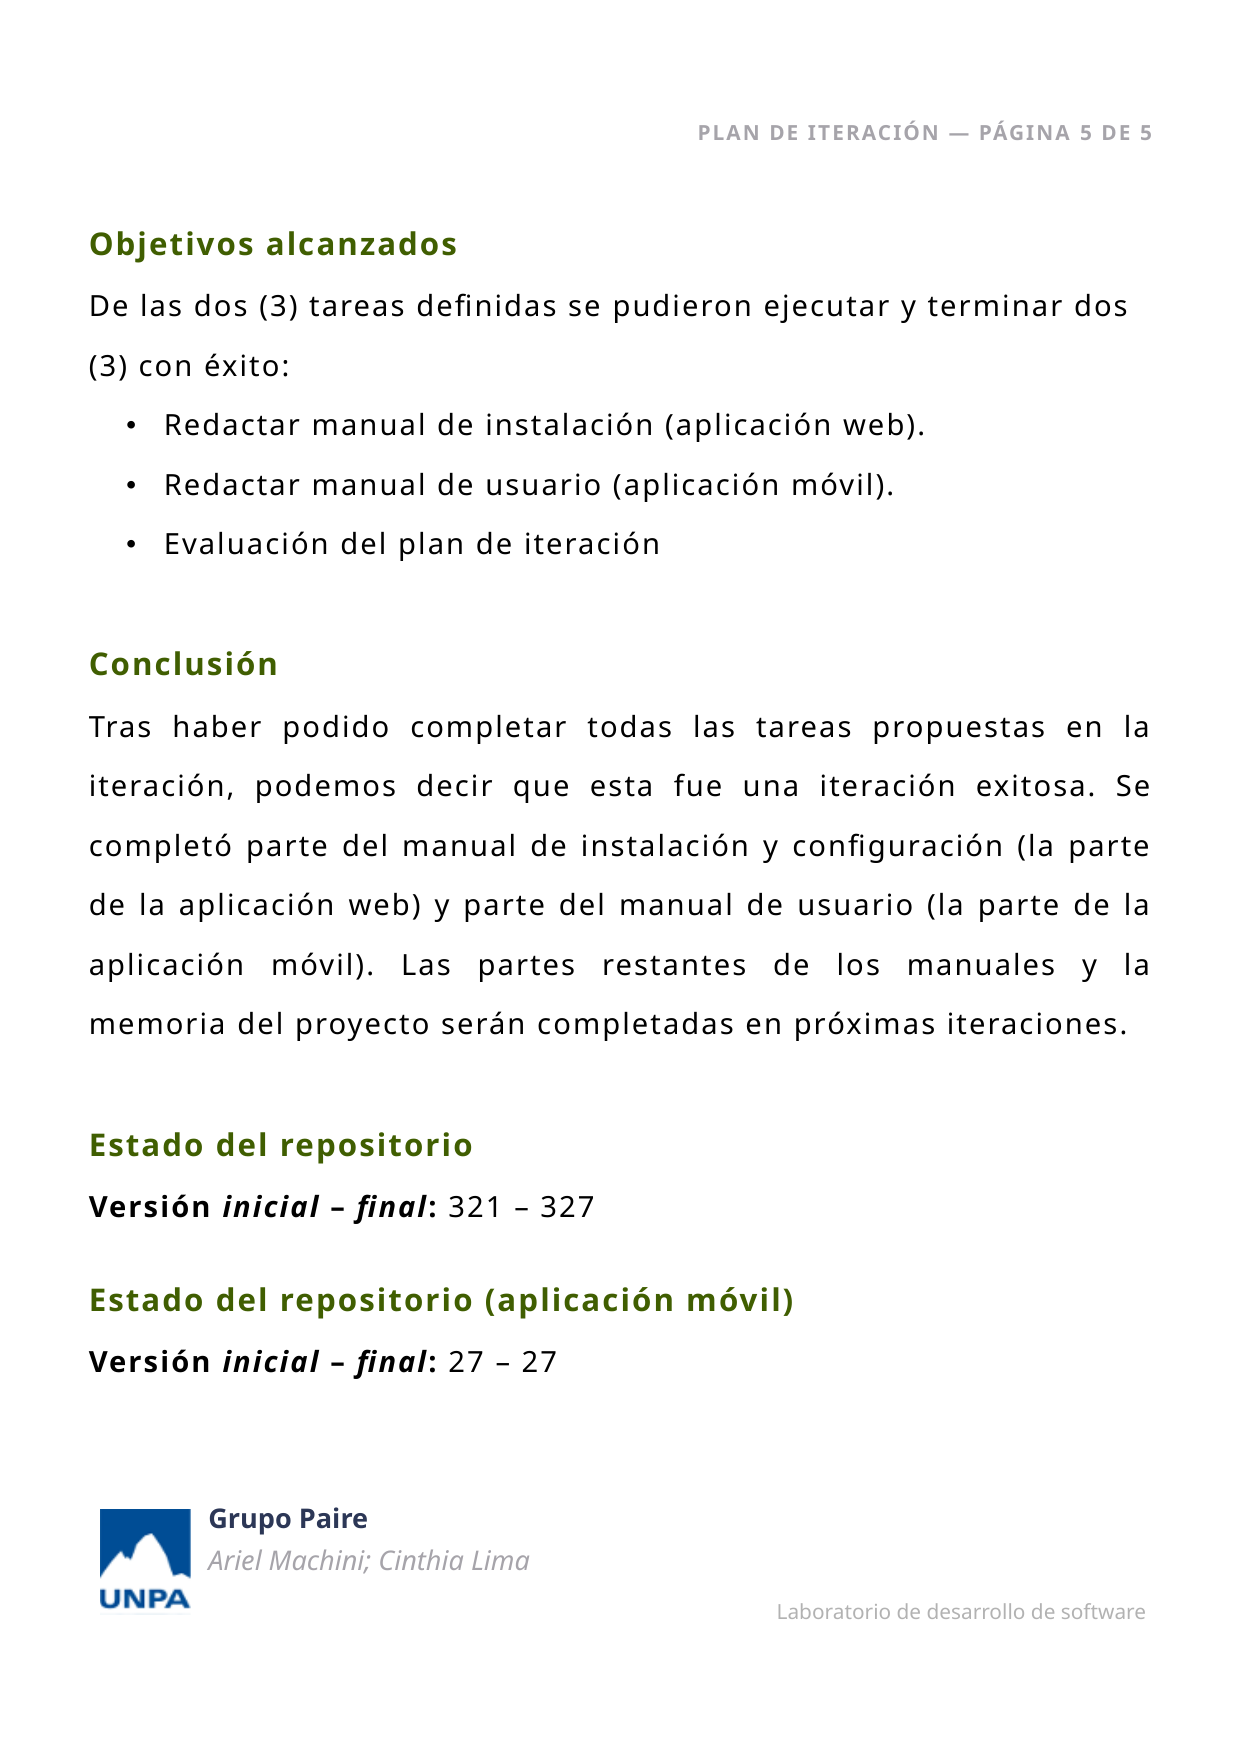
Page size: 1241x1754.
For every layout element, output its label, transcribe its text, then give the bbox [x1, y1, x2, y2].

text Tras haber podido completar todas las tareas propuestas en la iteración, podemos decir que esta fue una iteración exitosa. Se completó parte del manual de instalación y configuración (la parte de la aplicación web) y parte del manual de usuario (la parte de la aplicación móvil). Las partes restantes de los manuales y la memoria del proyecto serán completadas en próximas iteraciones. [88, 706, 1152, 1043]
text Versión inicial – final: 27 – 27 [88, 1342, 1152, 1381]
text Objetivos alcanzados [88, 222, 1152, 264]
list Redactar manual de usuario (aplicación móvil). [126, 464, 1152, 504]
text Conclusión [88, 642, 1152, 685]
text Versión inicial – final: 321 – 327 [88, 1186, 1152, 1226]
list Evaluación del plan de iteración [126, 523, 1152, 563]
picture [100, 1509, 191, 1615]
text De las dos (3) tareas definidas se pudieron ejecutar y terminar dos (3) con éxito: [88, 286, 1152, 385]
text Estado del repositorio [88, 1123, 1152, 1165]
list Redactar manual de instalación (aplicación web). [126, 404, 1152, 444]
text Estado del repositorio (aplicación móvil) [88, 1278, 1152, 1320]
